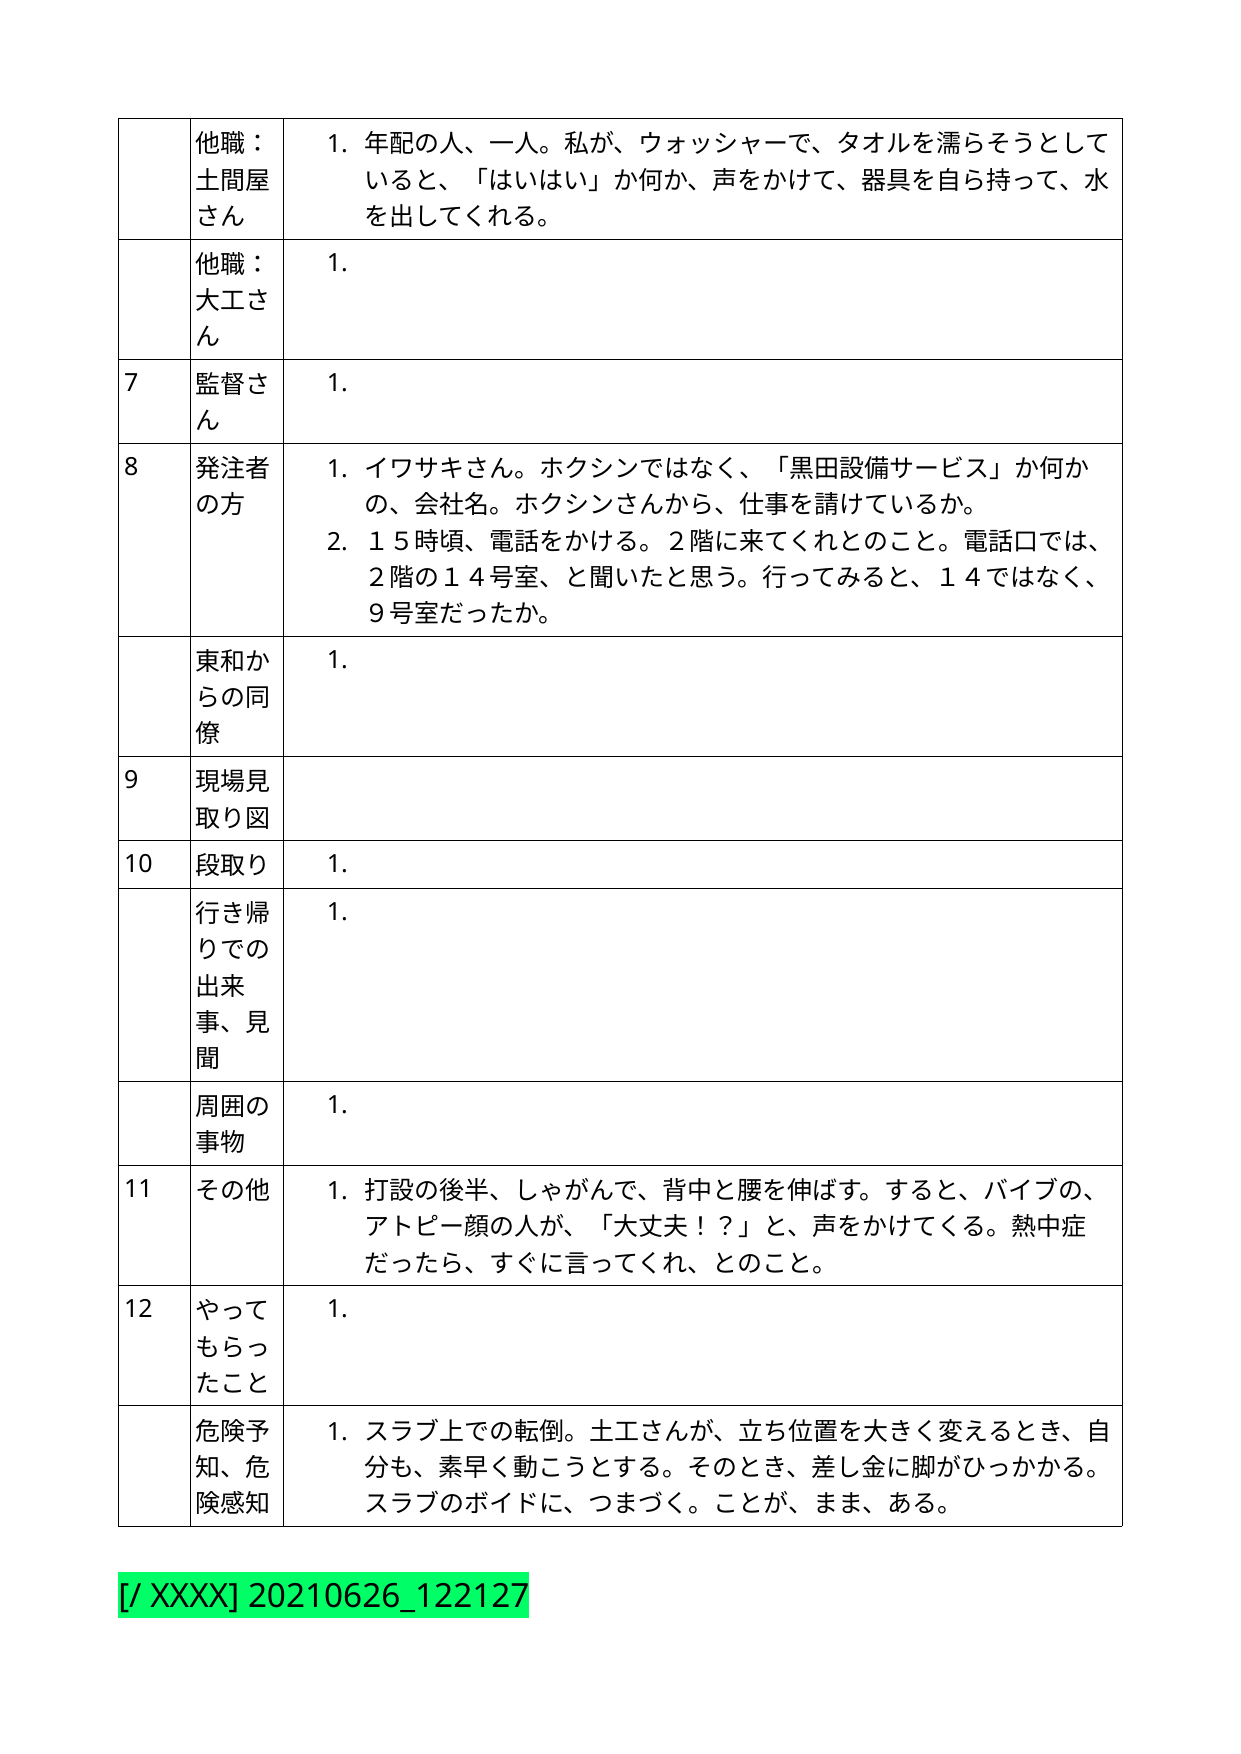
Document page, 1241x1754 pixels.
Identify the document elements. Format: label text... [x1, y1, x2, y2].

table_cell [284, 637, 1122, 756]
table_cell [119, 240, 190, 359]
table_cell 東和からの同僚 [191, 637, 283, 756]
table_cell その他 [191, 1166, 283, 1285]
table_cell 監督さん [191, 360, 283, 443]
table_cell やってもらったこと [191, 1286, 283, 1405]
table_cell [284, 1286, 1122, 1405]
table_cell 打設の後半、しゃがんで、背中と腰を伸ばす。すると、バイブの、アトピー顔の人が、「大丈夫！？」と、声をかけてくる。熱中症だったら、すぐに言ってくれ、とのこと。 [284, 1166, 1122, 1285]
table_cell 8 [119, 444, 190, 636]
table_cell 9 [119, 757, 190, 840]
table_cell [284, 240, 1122, 359]
table_cell [119, 1406, 190, 1526]
table_cell スラブ上での転倒。土工さんが、立ち位置を大きく変えるとき、自分も、素早く動こうとする。そのとき、差し金に脚がひっかかる。スラブのボイドに、つまづく。ことが、まま、ある。 [284, 1406, 1122, 1526]
table_cell 11 [119, 1166, 190, 1285]
table_cell 危険予知、危険感知 [191, 1406, 283, 1526]
table_cell 他職：大工さん [191, 240, 283, 359]
table_cell 他職：土間屋さん [191, 119, 283, 238]
table_cell 現場見取り図 [191, 757, 283, 840]
table_cell 年配の人、一人。私が、ウォッシャーで、タオルを濡らそうとしていると、「はいはい」か何か、声をかけて、器具を自ら持って、水を出してくれる。 [284, 119, 1122, 238]
table_cell [284, 889, 1122, 1081]
table_cell 段取り [191, 841, 283, 888]
text [/ XXXX] 20210626_122127 [118, 1572, 1122, 1618]
table_cell [284, 757, 1122, 840]
table_cell [284, 841, 1122, 888]
table_cell [119, 889, 190, 1081]
table_cell [119, 119, 190, 238]
table_cell 10 [119, 841, 190, 888]
table_cell [284, 360, 1122, 443]
table_cell [119, 637, 190, 756]
table_cell [119, 1082, 190, 1165]
table_cell 発注者の方 [191, 444, 283, 636]
table_cell 7 [119, 360, 190, 443]
table_cell [284, 1082, 1122, 1165]
table_cell イワサキさん。ホクシンではなく、「黒田設備サービス」か何かの、会社名。ホクシンさんから、仕事を請けているか。 １５時頃、電話をかける。２階に来てくれとのこと。電話口では、２階の１４号室、と聞いたと思う。行ってみると、１４ではなく、９号室だったか。 [284, 444, 1122, 636]
table_cell 行き帰りでの出来事、見聞 [191, 889, 283, 1081]
table_cell 12 [119, 1286, 190, 1405]
table_cell 周囲の事物 [191, 1082, 283, 1165]
